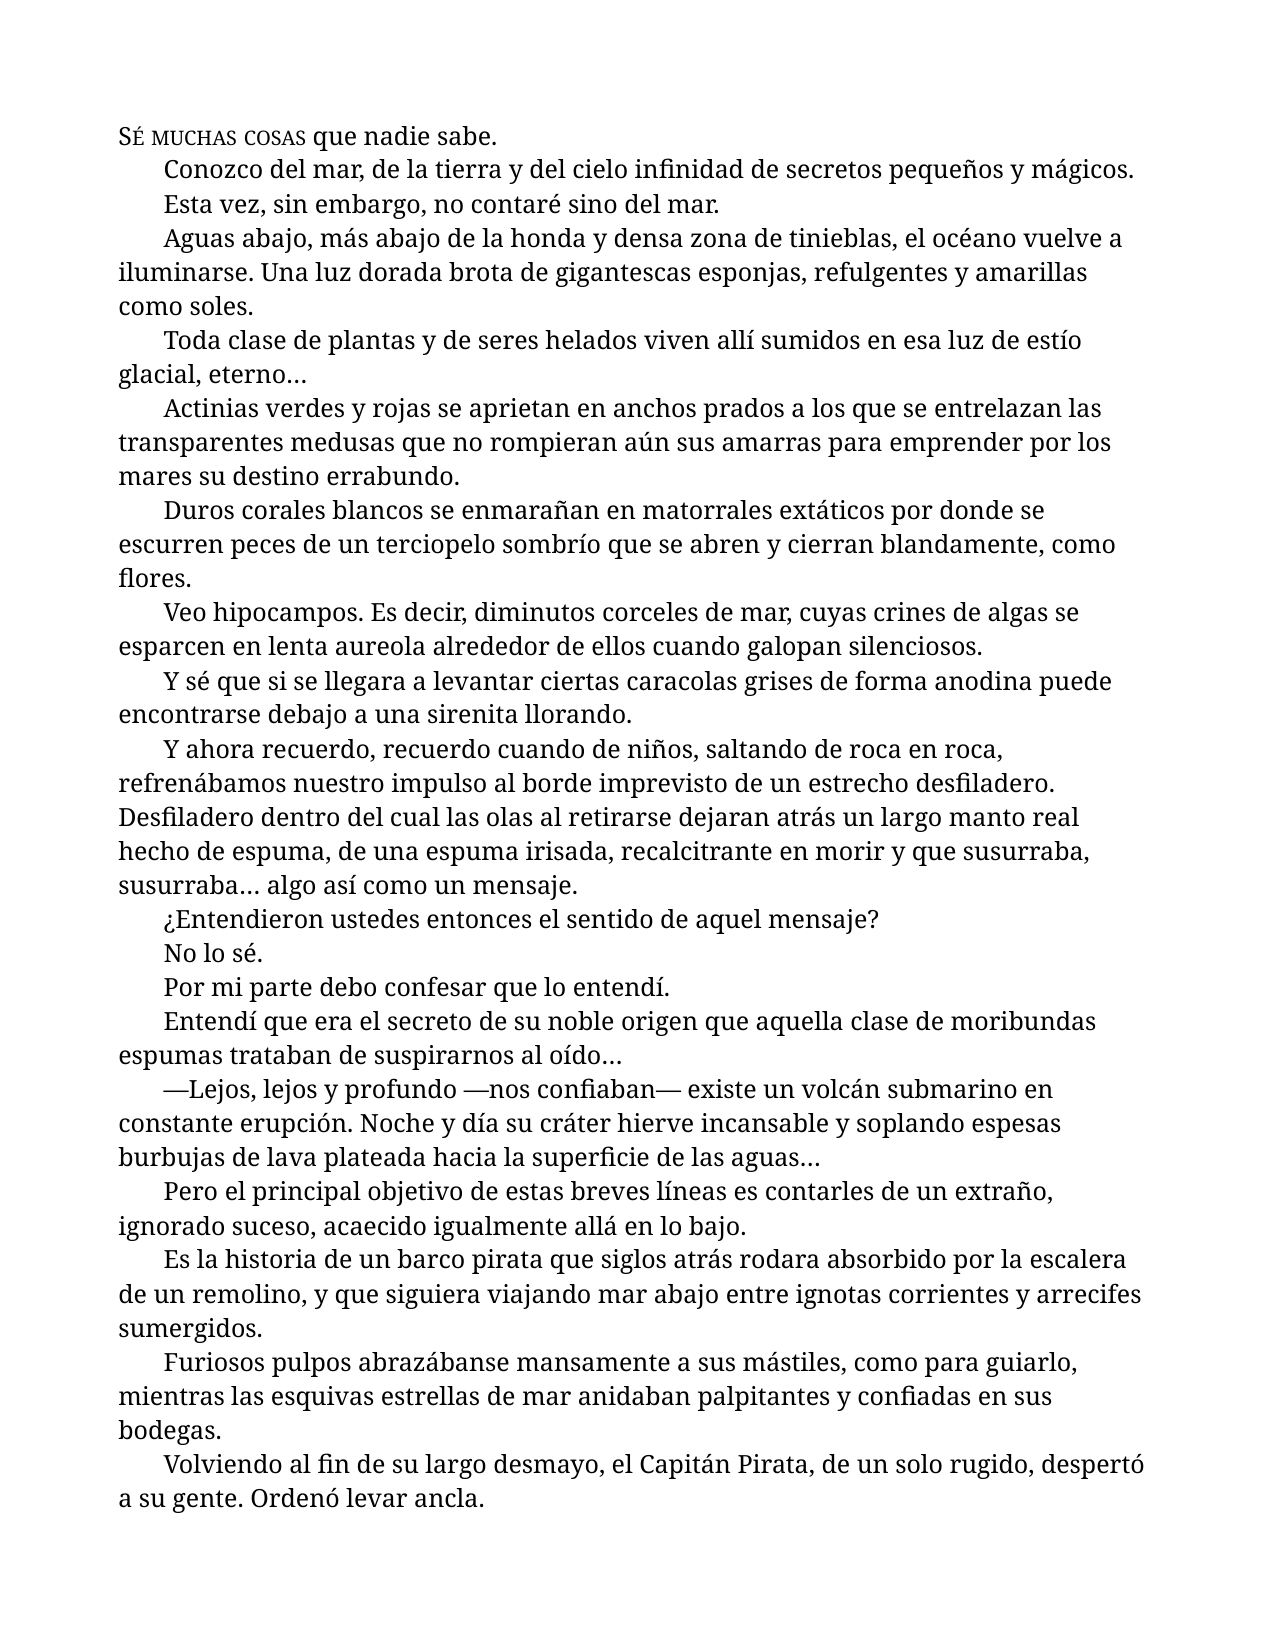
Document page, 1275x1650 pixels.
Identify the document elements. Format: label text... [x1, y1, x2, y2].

text Sé muchas cosas que nadie sabe. Conozco del mar, de la tierra y del cielo infinidad de secretos pequeños y mágicos. Esta vez, sin embargo, no contaré sino del mar. Aguas abajo, más abajo de la honda y densa zona de tinieblas, el océano vuelve a iluminarse. Una luz dorada brota de gigantescas esponjas, refulgentes y amarillas como soles. Toda clase de plantas y de seres helados viven allí sumidos en esa luz de estío glacial, eterno… Actinias verdes y rojas se aprietan en anchos prados a los que se entrelazan las transparentes medusas que no rompieran aún sus amarras para emprender por los mares su destino errabundo. Duros corales blancos se enmarañan en matorrales extáticos por donde se escurren peces de un terciopelo sombrío que se abren y cierran blandamente, como flores. Veo hipocampos. Es decir, diminutos corceles de mar, cuyas crines de algas se esparcen en lenta aureola alrededor de ellos cuando galopan silenciosos. Y sé que si se llegara a levantar ciertas caracolas grises de forma anodina puede encontrarse debajo a una sirenita llorando. Y ahora recuerdo, recuerdo cuando de niños, saltando de roca en roca, refrenábamos nuestro impulso al borde imprevisto de un estrecho desfiladero. Desfiladero dentro del cual las olas al retirarse dejaran atrás un largo manto real hecho de espuma, de una espuma irisada, recalcitrante en morir y que susurraba, susurraba… algo así como un mensaje. ¿Entendieron ustedes entonces el sentido de aquel mensaje? No lo sé. Por mi parte debo confesar que lo entendí. Entendí que era el secreto de su noble origen que aquella clase de moribundas espumas trataban de suspirarnos al oído… —Lejos, lejos y profundo —nos confiaban— existe un volcán submarino en constante erupción. Noche y día su cráter hierve incansable y soplando espesas burbujas de lava plateada hacia la superficie de las aguas… Pero el principal objetivo de estas breves líneas es contarles de un extraño, ignorado suceso, acaecido igualmente allá en lo bajo. Es la historia de un barco pirata que siglos atrás rodara absorbido por la escalera de un remolino, y que siguiera viajando mar abajo entre ignotas corrientes y arrecifes sumergidos. Furiosos pulpos abrazábanse mansamente a sus mástiles, como para guiarlo, mientras las esquivas estrellas de mar anidaban palpitantes y confiadas en sus bodegas. Volviendo al fin de su largo desmayo, el Capitán Pirata, de un solo rugido, despertó a su gente. Ordenó levar ancla. [118, 118, 1157, 1515]
